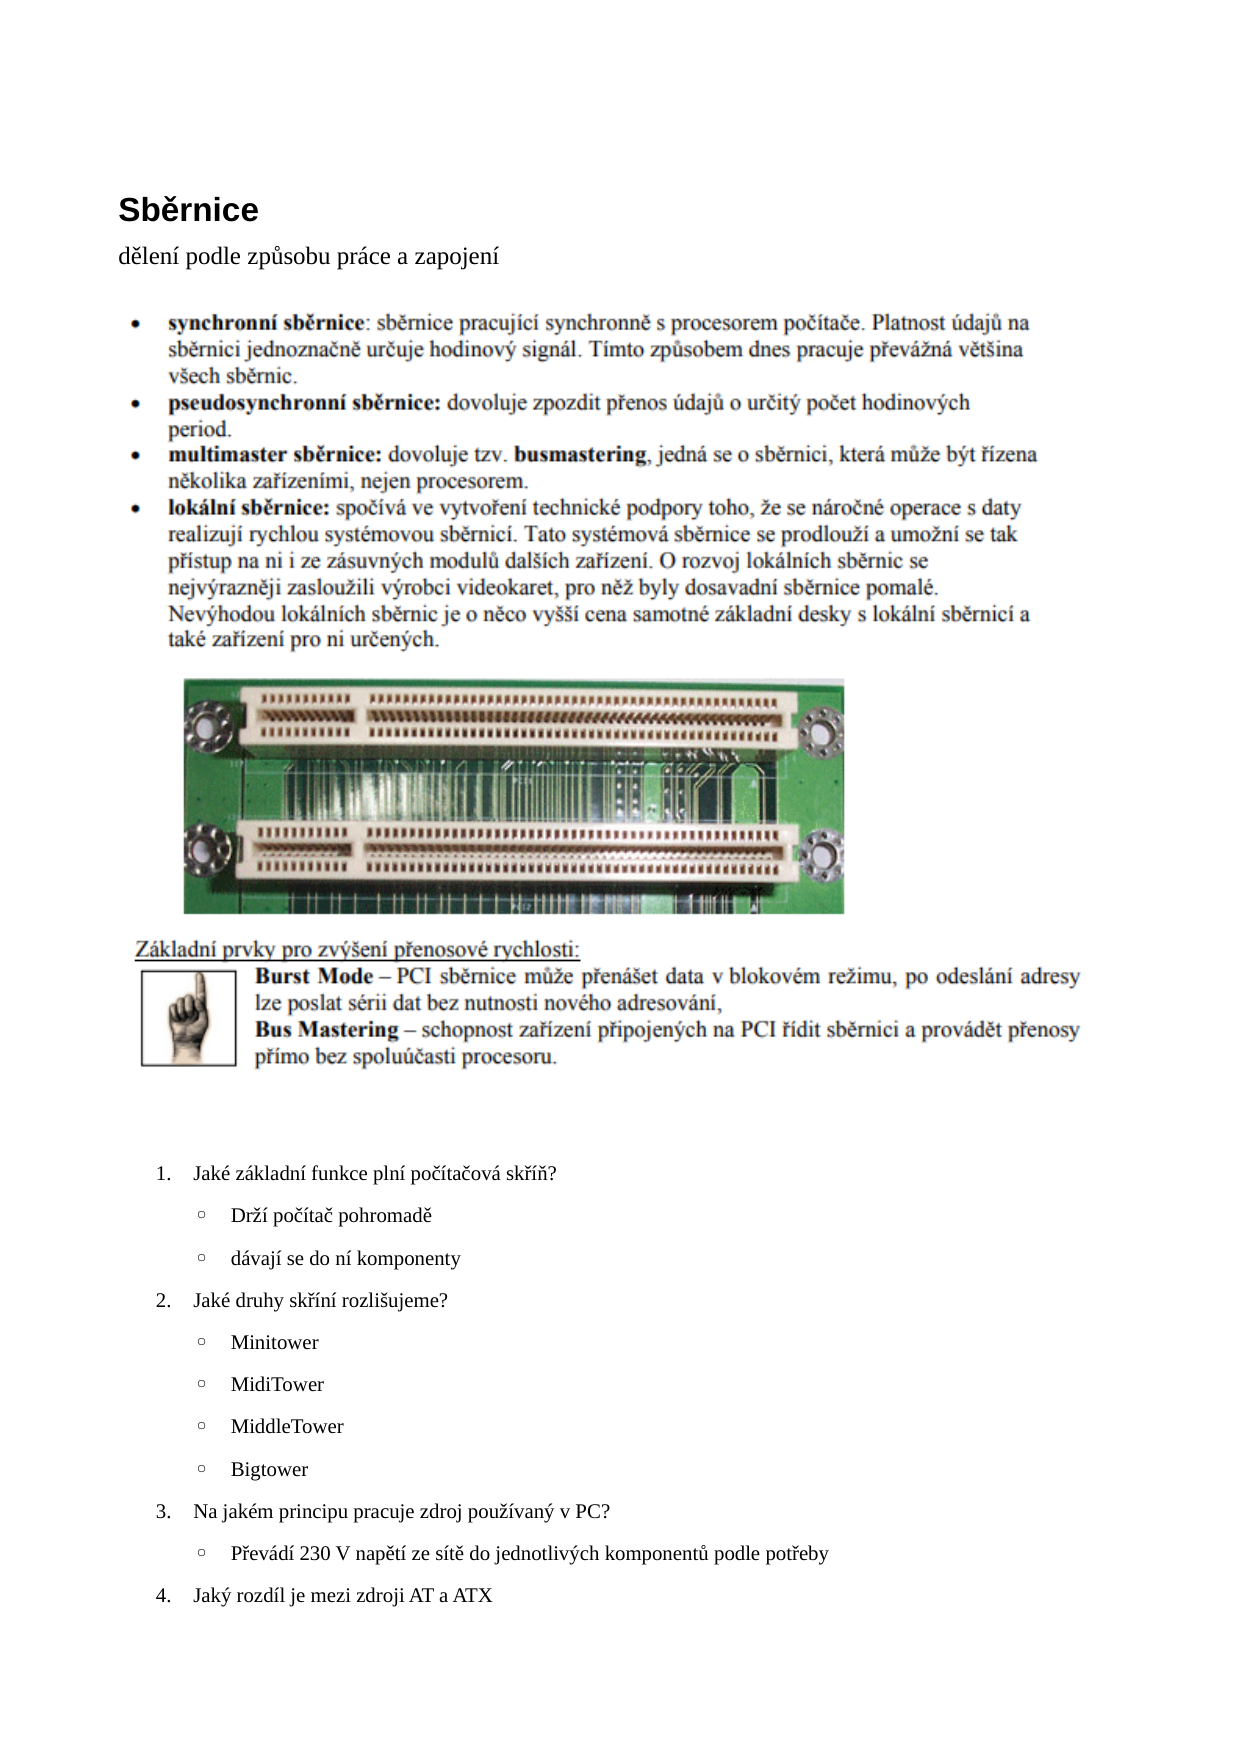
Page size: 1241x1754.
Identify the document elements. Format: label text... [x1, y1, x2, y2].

list Na jakém principu pracuje zdroj používaný v PC? [156, 1499, 1122, 1523]
list Drží počítač pohromadě [193, 1203, 1122, 1227]
list MidiTower [193, 1372, 1122, 1396]
list Bigtower [193, 1457, 1122, 1481]
picture [121, 938, 1100, 1081]
list Jaké druhy skříní rozlišujeme? [156, 1288, 1122, 1312]
list Jaké základní funkce plní počítačová skříň? [156, 1161, 1122, 1185]
list Převádí 230 V napětí ze sítě do jednotlivých komponentů podle potřeby [193, 1541, 1122, 1565]
picture [110, 305, 1055, 659]
picture [156, 677, 882, 919]
list MiddleTower [193, 1414, 1122, 1438]
subtitle Sběrnice [118, 190, 1122, 228]
list Minitower [193, 1330, 1122, 1354]
text dělení podle způsobu práce a zapojení [118, 241, 1122, 269]
list Jaký rozdíl je mezi zdroji AT a ATX [156, 1583, 1122, 1607]
list dávají se do ní komponenty [193, 1246, 1122, 1270]
